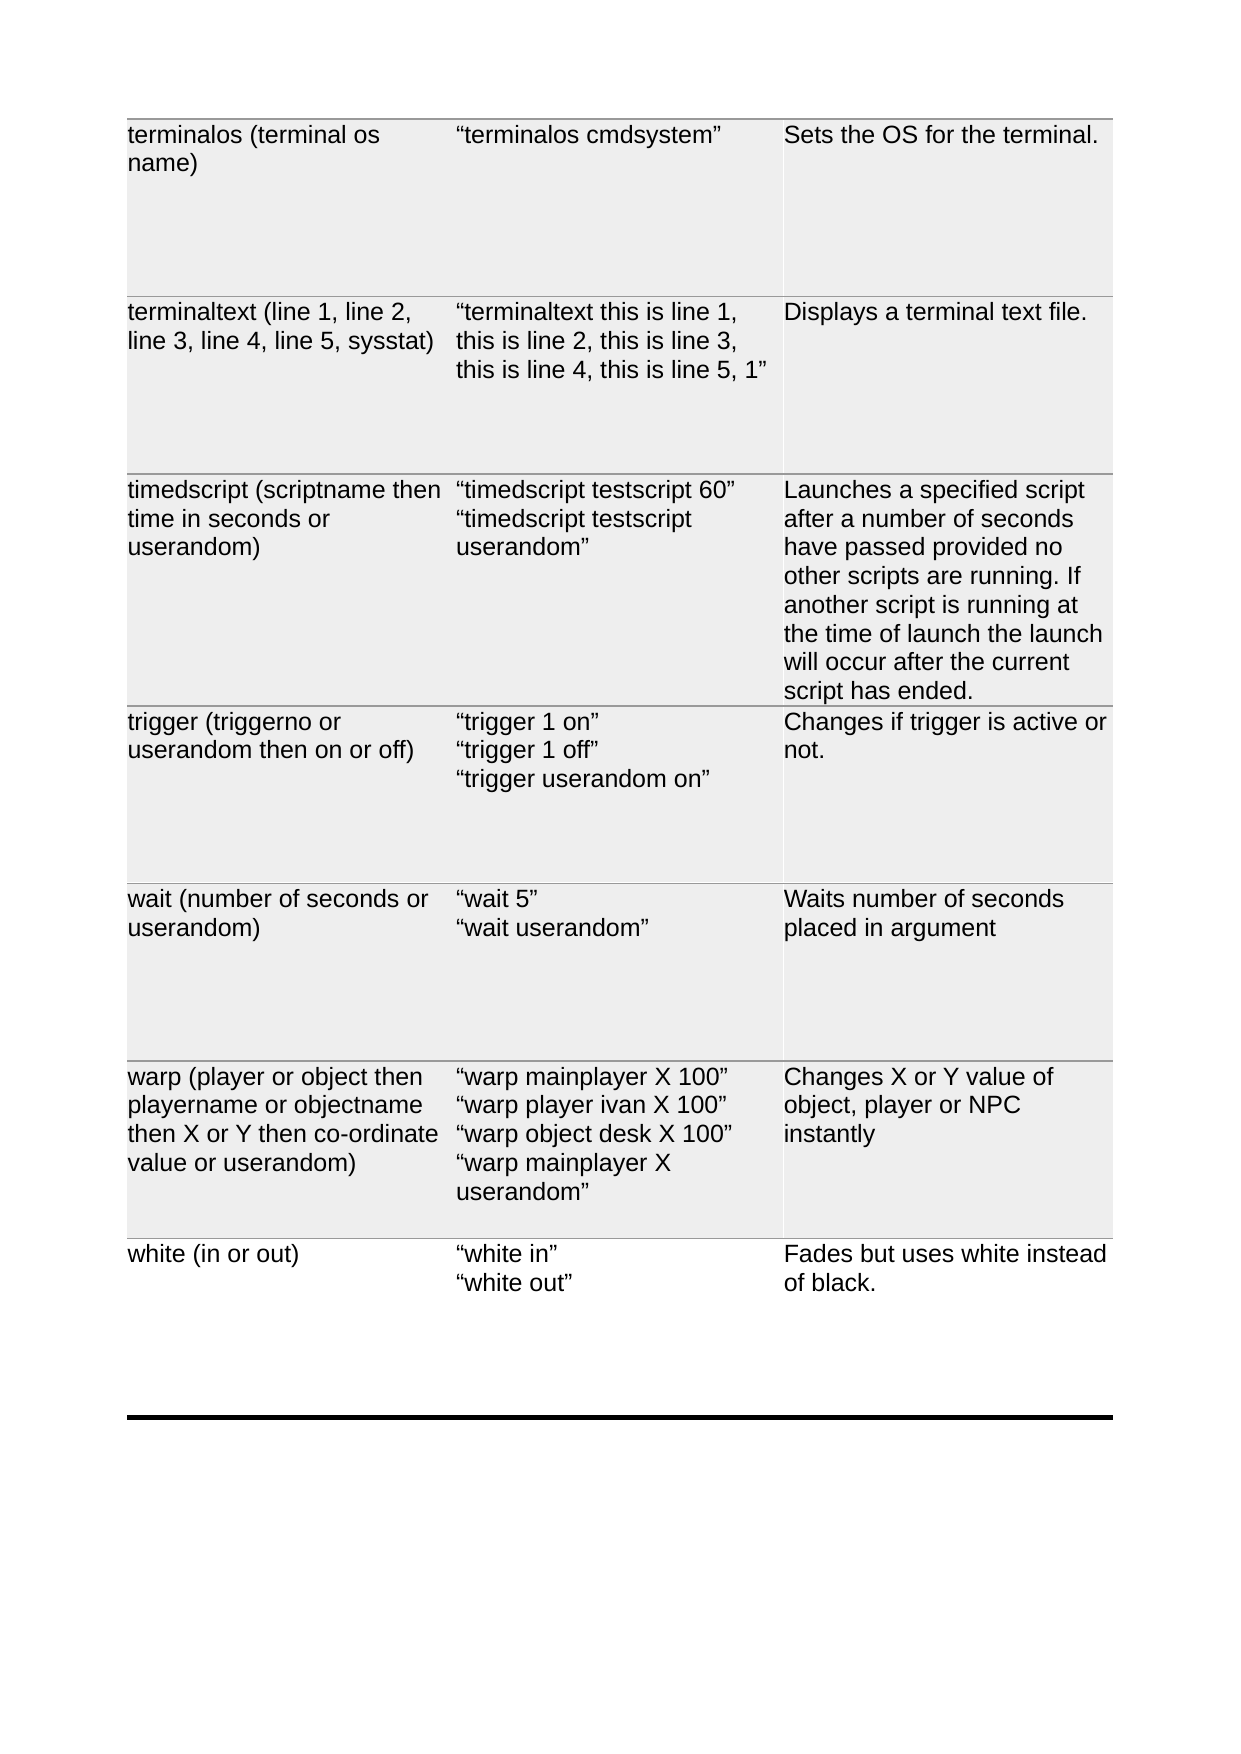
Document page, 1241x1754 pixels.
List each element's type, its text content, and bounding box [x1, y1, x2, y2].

table_cell terminalos (terminal os name) [127, 120, 456, 296]
table_cell “timedscript testscript 60” “timedscript testscript userandom” [456, 475, 783, 705]
table_cell terminaltext (line 1, line 2, line 3, line 4, line 5, sysstat) [127, 297, 456, 473]
table_cell Fades but uses white instead of black. [784, 1239, 1113, 1415]
table_cell “terminalos cmdsystem” [456, 120, 783, 296]
table_cell Displays a terminal text file. [784, 297, 1113, 473]
table_cell “warp mainplayer X 100” “warp player ivan X 100” “warp object desk X 100” “warp mainplayer X userandom” [456, 1062, 783, 1238]
table_cell “white in” “white out” [456, 1239, 783, 1415]
table_cell “terminaltext this is line 1, this is line 2, this is line 3, this is line 4, this is line 5, 1” [456, 297, 783, 473]
table_cell warp (player or object then playername or objectname then X or Y then co-ordinate value or userandom) [127, 1062, 456, 1238]
table_cell Sets the OS for the terminal. [784, 120, 1113, 296]
table_cell timedscript (scriptname then time in seconds or userandom) [127, 475, 456, 705]
table_cell “trigger 1 on” “trigger 1 off” “trigger userandom on” [456, 707, 783, 882]
table_cell trigger (triggerno or userandom then on or off) [127, 707, 456, 882]
table_cell Changes X or Y value of object, player or NPC instantly [784, 1062, 1113, 1238]
table_cell wait (number of seconds or userandom) [127, 884, 456, 1060]
table_cell white (in or out) [127, 1239, 456, 1415]
table_cell Waits number of seconds placed in argument [784, 884, 1113, 1060]
table_cell Launches a specified script after a number of seconds have passed provided no other scripts are running. If another script is running at the time of launch the launch will occur after the current script has ended. [784, 475, 1113, 705]
table_cell “wait 5” “wait userandom” [456, 884, 783, 1060]
table_cell Changes if trigger is active or not. [784, 707, 1113, 882]
